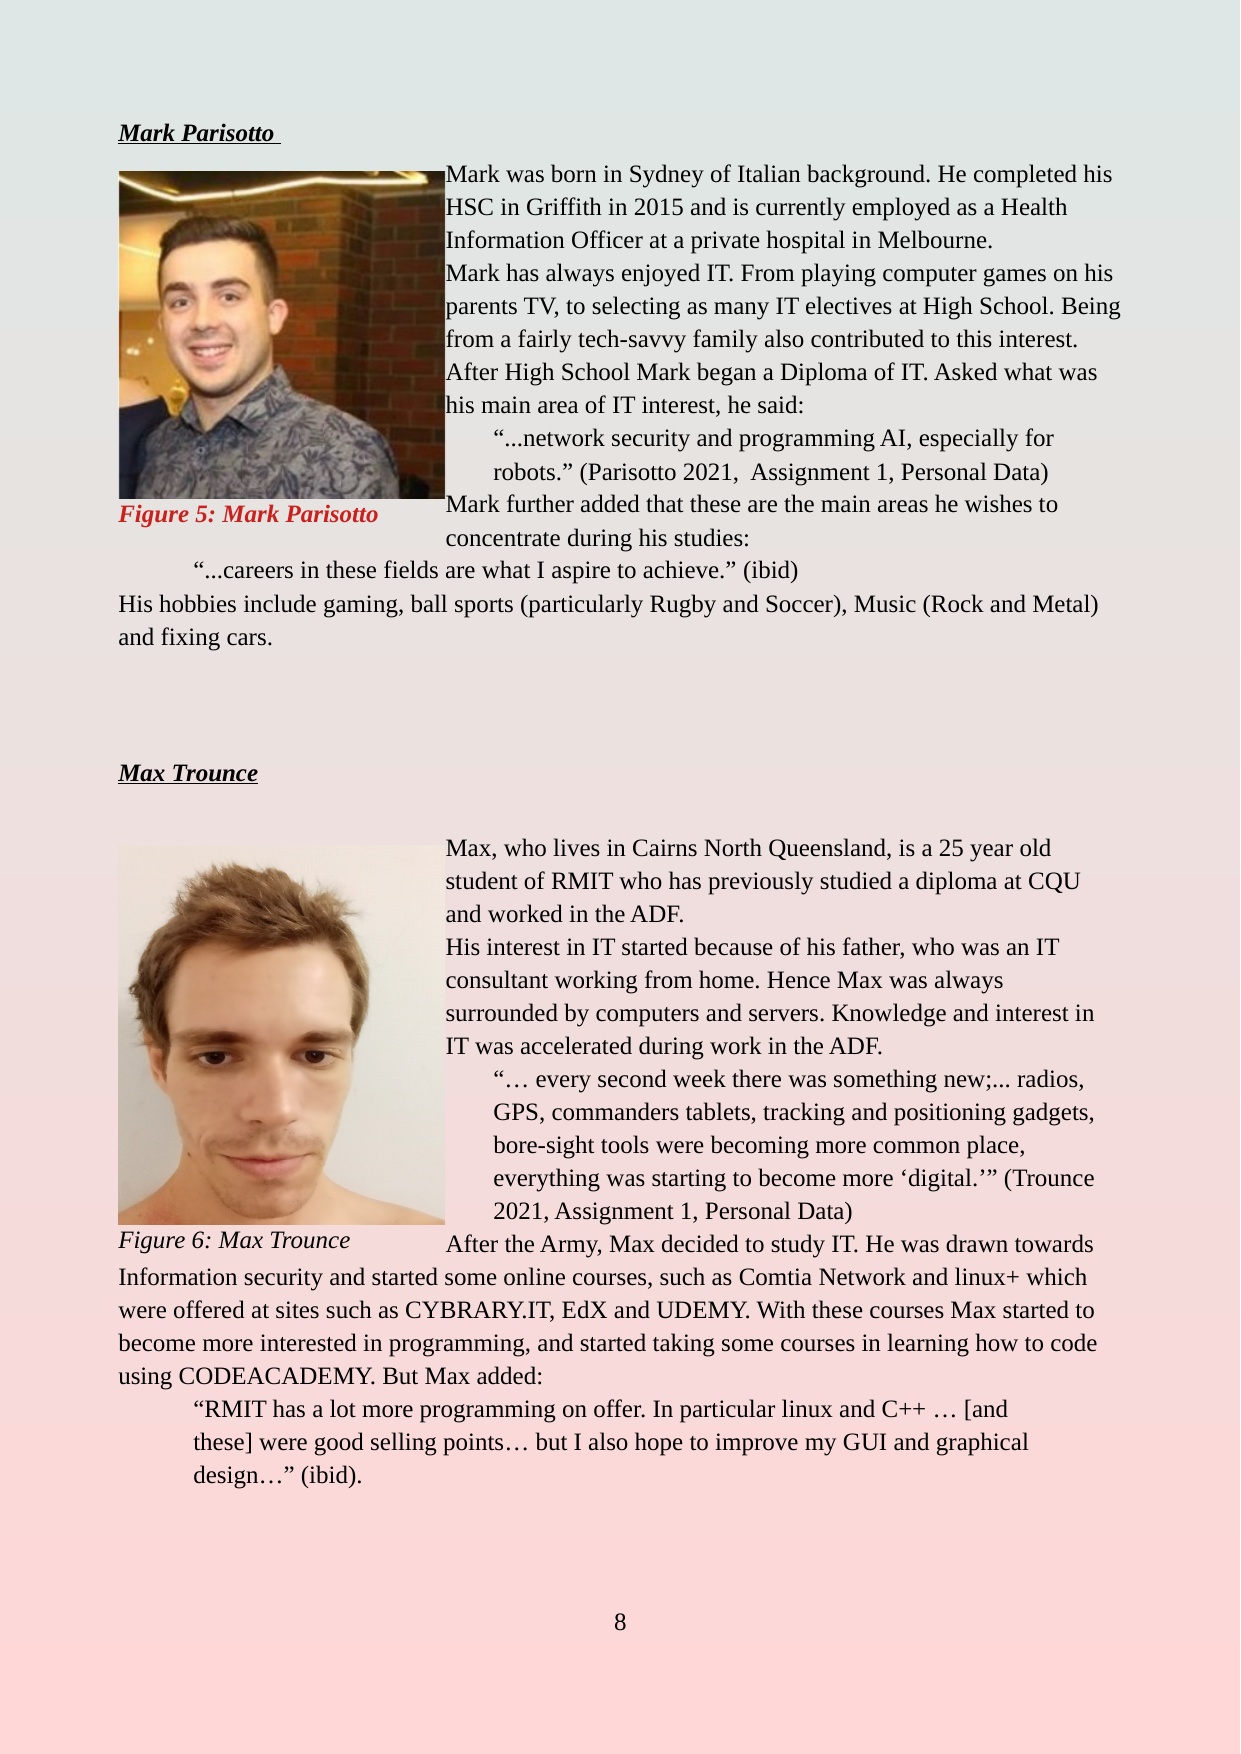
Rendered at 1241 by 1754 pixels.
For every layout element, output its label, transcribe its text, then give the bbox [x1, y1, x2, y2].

text After High School Mark began a Diploma of IT. Asked what was his main area of IT interest, he said: [446, 357, 1122, 419]
text “...network security and programming AI, especially for robots.” (Parisotto 2021, Assignment 1, Personal Data) [446, 423, 1122, 485]
text 2021, Assignment 1, Personal Data) [446, 1196, 1122, 1225]
text “… every second week there was something new;... radios, [446, 1064, 1122, 1093]
text “...careers in these fields are what I aspire to achieve.” (ibid) [118, 556, 1122, 584]
text Mark has always enjoyed IT. From playing computer games on his parents TV, to selecting as many IT electives at High School. Being from a fairly tech-savvy family also contributed to this interest. [446, 258, 1122, 353]
text After the Army, Max decided to study IT. He was drawn towards Information security and started some online courses, such as Comtia Network and linux+ which were offered at sites such as CYBRARY.IT, EdX and UDEMY. With these courses Max started to become more interested in programming, and started taking some courses in learning how to code using CODEACADEMY. But Max added: [118, 1229, 1122, 1390]
text Figure 5: Mark Parisotto [118, 499, 445, 528]
text student of RMIT who has previously studied a diploma at CQU and worked in the ADF. [446, 866, 1122, 928]
text surrounded by computers and servers. Knowledge and interest in [446, 998, 1122, 1027]
text Figure 6: Max Trounce [118, 1225, 445, 1253]
text Mark further added that these are the main areas he wishes to concentrate during his studies: [118, 489, 1122, 551]
text everything was starting to become more ‘digital.’” (Trounce [446, 1163, 1122, 1192]
text “RMIT has a lot more programming on offer. In particular linux and C++ … [and [118, 1394, 1122, 1423]
text Max Trounce [118, 758, 1122, 786]
text His hobbies include gaming, ball sports (particularly Rugby and Soccer), Music (Rock and Metal) and fixing cars. [118, 589, 1122, 650]
text GPS, commanders tablets, tracking and positioning gadgets, [446, 1097, 1122, 1126]
text Max, who lives in Cairns North Queensland, is a 25 year old [118, 833, 1122, 862]
picture [118, 845, 446, 1225]
text IT was accelerated during work in the ADF. [446, 1031, 1122, 1060]
picture [118, 171, 446, 499]
text design…” (ibid). [118, 1460, 1122, 1489]
text His interest in IT started because of his father, who was an IT [446, 932, 1122, 961]
text Mark Parisotto [118, 118, 1122, 147]
text these] were good selling points… but I also hope to improve my GUI and graphical [118, 1427, 1122, 1456]
text bore-sight tools were becoming more common place, [446, 1130, 1122, 1159]
text consultant working from home. Hence Max was always [446, 965, 1122, 994]
text Mark was born in Sydney of Italian background. He completed his HSC in Griffith in 2015 and is currently employed as a Health Information Officer at a private hospital in Melbourne. [118, 159, 1122, 254]
